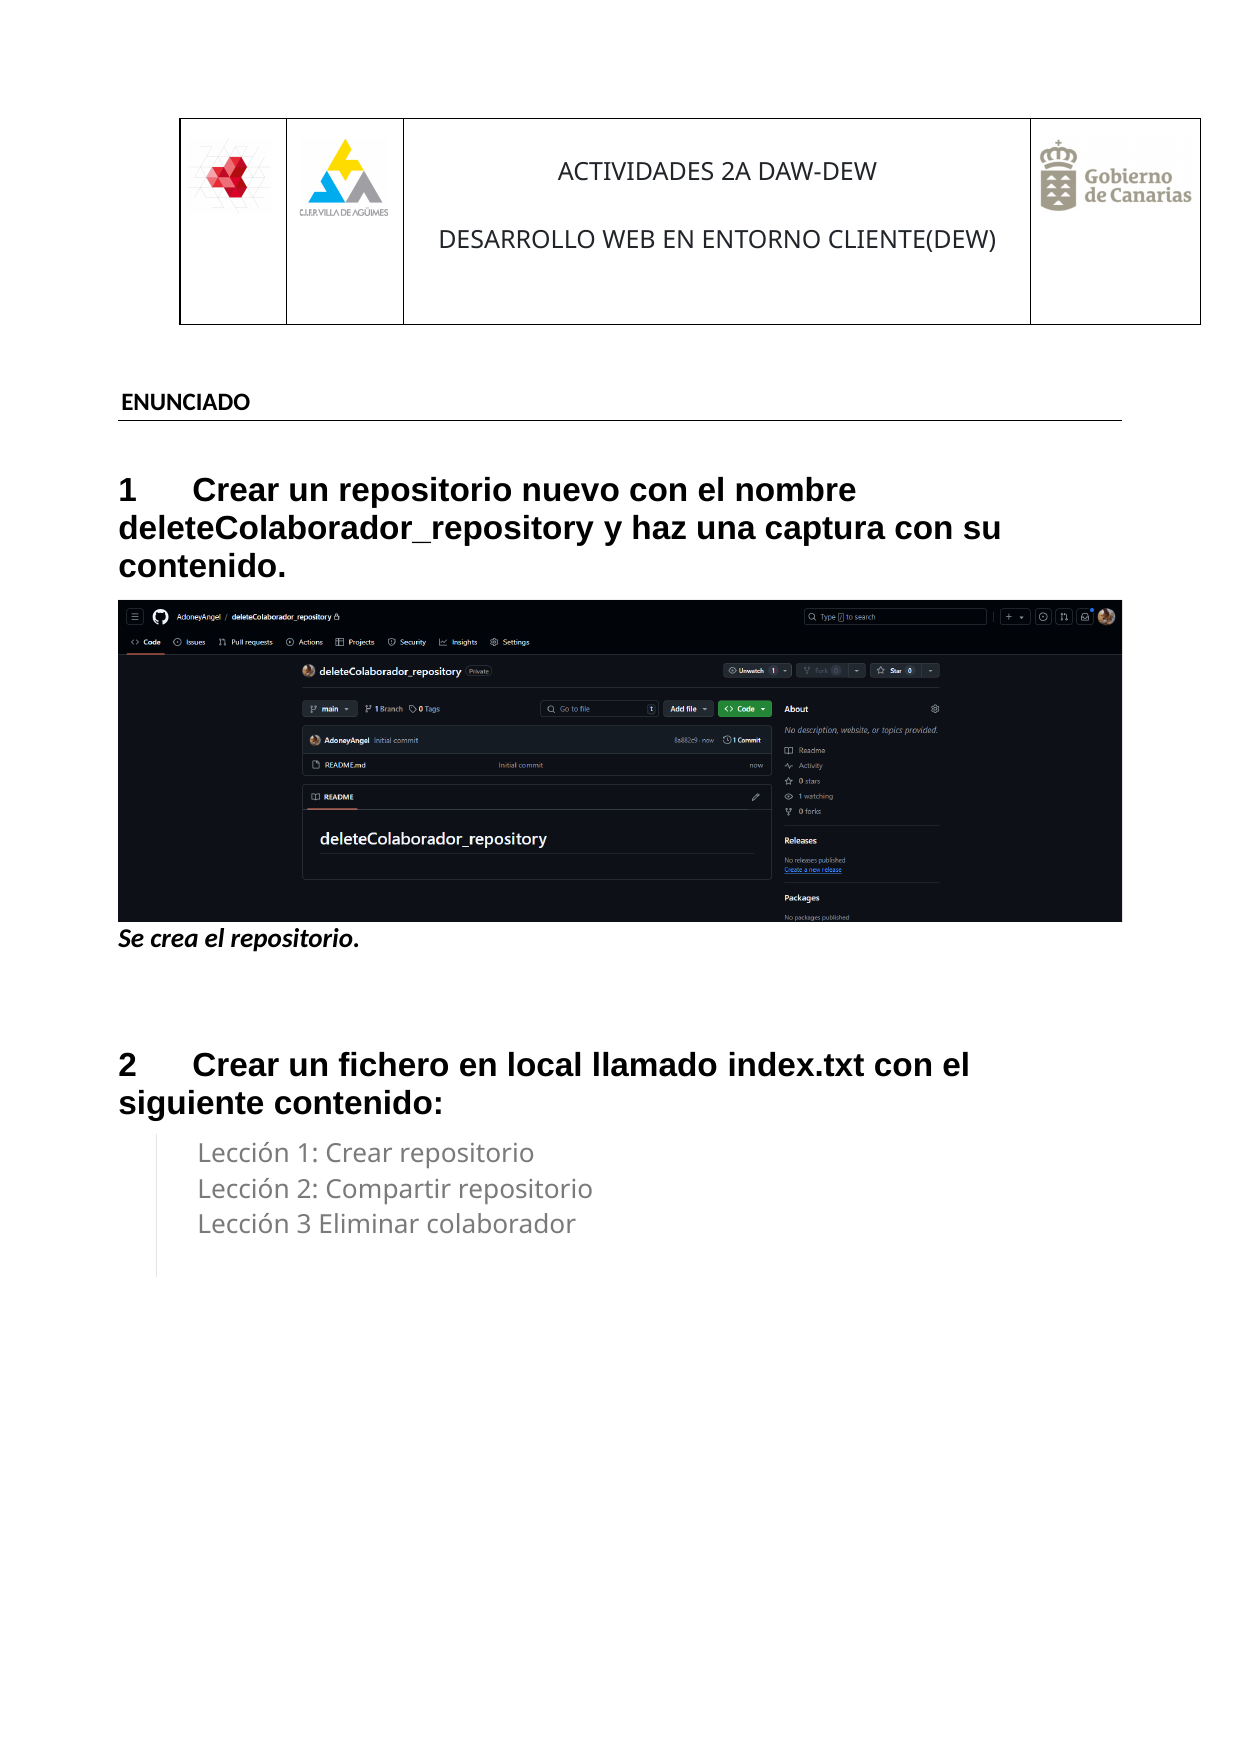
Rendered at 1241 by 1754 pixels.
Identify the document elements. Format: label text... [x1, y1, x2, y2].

picture [118, 597, 1123, 922]
subtitle Crear un repositorio nuevo con el nombre deleteColaborador_repository y haz una captura con su contenido. [118, 470, 1122, 585]
list Lección 1: Crear repositorio Lección 2: Compartir repositorio [157, 1134, 1122, 1206]
subtitle Se crea el repositorio. [118, 922, 1122, 954]
picture [187, 138, 273, 214]
subtitle Crear un fichero en local llamado index.txt con el siguiente contenido: [118, 1045, 1122, 1122]
picture [299, 138, 389, 217]
picture [1037, 137, 1193, 212]
text ENUNCIADO [118, 384, 1122, 420]
list Lección 3 Eliminar colaborador [157, 1206, 1122, 1242]
